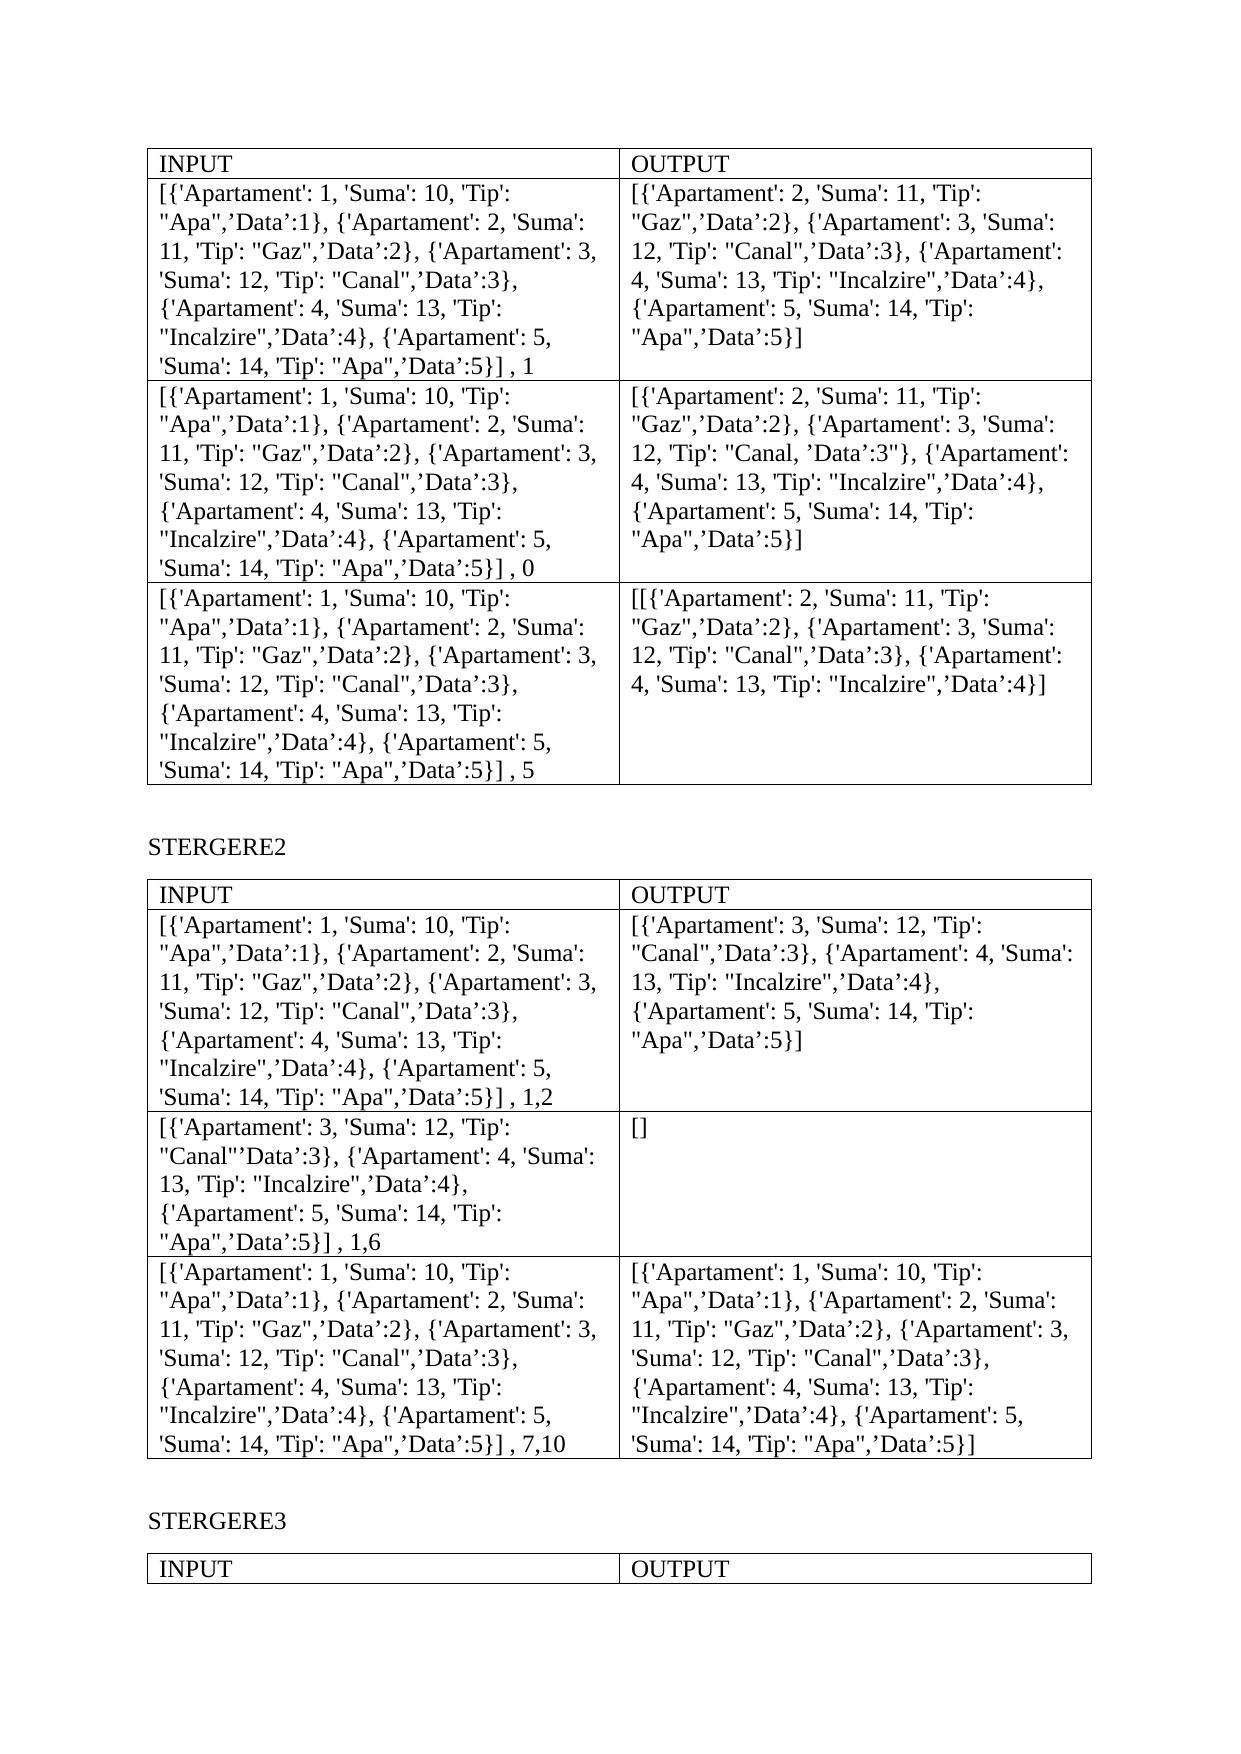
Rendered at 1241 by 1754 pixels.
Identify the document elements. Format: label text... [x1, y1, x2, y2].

text STERGERE3 [148, 1506, 1093, 1534]
table_cell [{'Apartament': 1, 'Suma': 10, 'Tip': "Apa",’Data’:1}, {'Apartament': 2, 'Suma': 11, 'Tip': "Gaz",’Data’:2}, {'Apartament': 3, 'Suma': 12, 'Tip': "Canal",’Data’:3}, {'Apartament': 4, 'Suma': 13, 'Tip': "Incalzire",’Data’:4}, {'Apartament': 5, 'Suma': 14, 'Tip': "Apa",’Data’:5}] , 1 [148, 179, 619, 380]
table_header INPUT [148, 880, 619, 909]
table_header INPUT [148, 149, 619, 177]
table_cell [{'Apartament': 1, 'Suma': 10, 'Tip': "Apa",’Data’:1}, {'Apartament': 2, 'Suma': 11, 'Tip': "Gaz",’Data’:2}, {'Apartament': 3, 'Suma': 12, 'Tip': "Canal",’Data’:3}, {'Apartament': 4, 'Suma': 13, 'Tip': "Incalzire",’Data’:4}, {'Apartament': 5, 'Suma': 14, 'Tip': "Apa",’Data’:5}] , 0 [148, 381, 619, 582]
table_cell [{'Apartament': 2, 'Suma': 11, 'Tip': "Gaz",’Data’:2}, {'Apartament': 3, 'Suma': 12, 'Tip': "Canal, ’Data’:3"}, {'Apartament': 4, 'Suma': 13, 'Tip': "Incalzire",’Data’:4}, {'Apartament': 5, 'Suma': 14, 'Tip': "Apa",’Data’:5}] [620, 381, 1091, 582]
table_cell [{'Apartament': 1, 'Suma': 10, 'Tip': "Apa",’Data’:1}, {'Apartament': 2, 'Suma': 11, 'Tip': "Gaz",’Data’:2}, {'Apartament': 3, 'Suma': 12, 'Tip': "Canal",’Data’:3}, {'Apartament': 4, 'Suma': 13, 'Tip': "Incalzire",’Data’:4}, {'Apartament': 5, 'Suma': 14, 'Tip': "Apa",’Data’:5}] , 1,2 [148, 910, 619, 1111]
text STERGERE2 [148, 832, 1093, 861]
table_header OUTPUT [620, 880, 1091, 909]
table_cell [{'Apartament': 2, 'Suma': 11, 'Tip': "Gaz",’Data’:2}, {'Apartament': 3, 'Suma': 12, 'Tip': "Canal",’Data’:3}, {'Apartament': 4, 'Suma': 13, 'Tip': "Incalzire",’Data’:4}, {'Apartament': 5, 'Suma': 14, 'Tip': "Apa",’Data’:5}] [620, 179, 1091, 380]
table_header OUTPUT [620, 149, 1091, 177]
table_cell [{'Apartament': 1, 'Suma': 10, 'Tip': "Apa",’Data’:1}, {'Apartament': 2, 'Suma': 11, 'Tip': "Gaz",’Data’:2}, {'Apartament': 3, 'Suma': 12, 'Tip': "Canal",’Data’:3}, {'Apartament': 4, 'Suma': 13, 'Tip': "Incalzire",’Data’:4}, {'Apartament': 5, 'Suma': 14, 'Tip': "Apa",’Data’:5}] , 5 [148, 583, 619, 784]
table_cell [] [620, 1112, 1091, 1256]
table_cell [[{'Apartament': 2, 'Suma': 11, 'Tip': "Gaz",’Data’:2}, {'Apartament': 3, 'Suma': 12, 'Tip': "Canal",’Data’:3}, {'Apartament': 4, 'Suma': 13, 'Tip': "Incalzire",’Data’:4}] [620, 583, 1091, 784]
table_cell [{'Apartament': 3, 'Suma': 12, 'Tip': "Canal",’Data’:3}, {'Apartament': 4, 'Suma': 13, 'Tip': "Incalzire",’Data’:4}, {'Apartament': 5, 'Suma': 14, 'Tip': "Apa",’Data’:5}] [620, 910, 1091, 1111]
table_cell [{'Apartament': 1, 'Suma': 10, 'Tip': "Apa",’Data’:1}, {'Apartament': 2, 'Suma': 11, 'Tip': "Gaz",’Data’:2}, {'Apartament': 3, 'Suma': 12, 'Tip': "Canal",’Data’:3}, {'Apartament': 4, 'Suma': 13, 'Tip': "Incalzire",’Data’:4}, {'Apartament': 5, 'Suma': 14, 'Tip': "Apa",’Data’:5}] , 7,10 [148, 1257, 619, 1458]
table_cell [{'Apartament': 3, 'Suma': 12, 'Tip': "Canal"’Data’:3}, {'Apartament': 4, 'Suma': 13, 'Tip': "Incalzire",’Data’:4}, {'Apartament': 5, 'Suma': 14, 'Tip': "Apa",’Data’:5}] , 1,6 [148, 1112, 619, 1256]
table_cell [{'Apartament': 1, 'Suma': 10, 'Tip': "Apa",’Data’:1}, {'Apartament': 2, 'Suma': 11, 'Tip': "Gaz",’Data’:2}, {'Apartament': 3, 'Suma': 12, 'Tip': "Canal",’Data’:3}, {'Apartament': 4, 'Suma': 13, 'Tip': "Incalzire",’Data’:4}, {'Apartament': 5, 'Suma': 14, 'Tip': "Apa",’Data’:5}] [620, 1257, 1091, 1458]
table_header INPUT [148, 1554, 619, 1582]
table_header OUTPUT [620, 1554, 1091, 1582]
